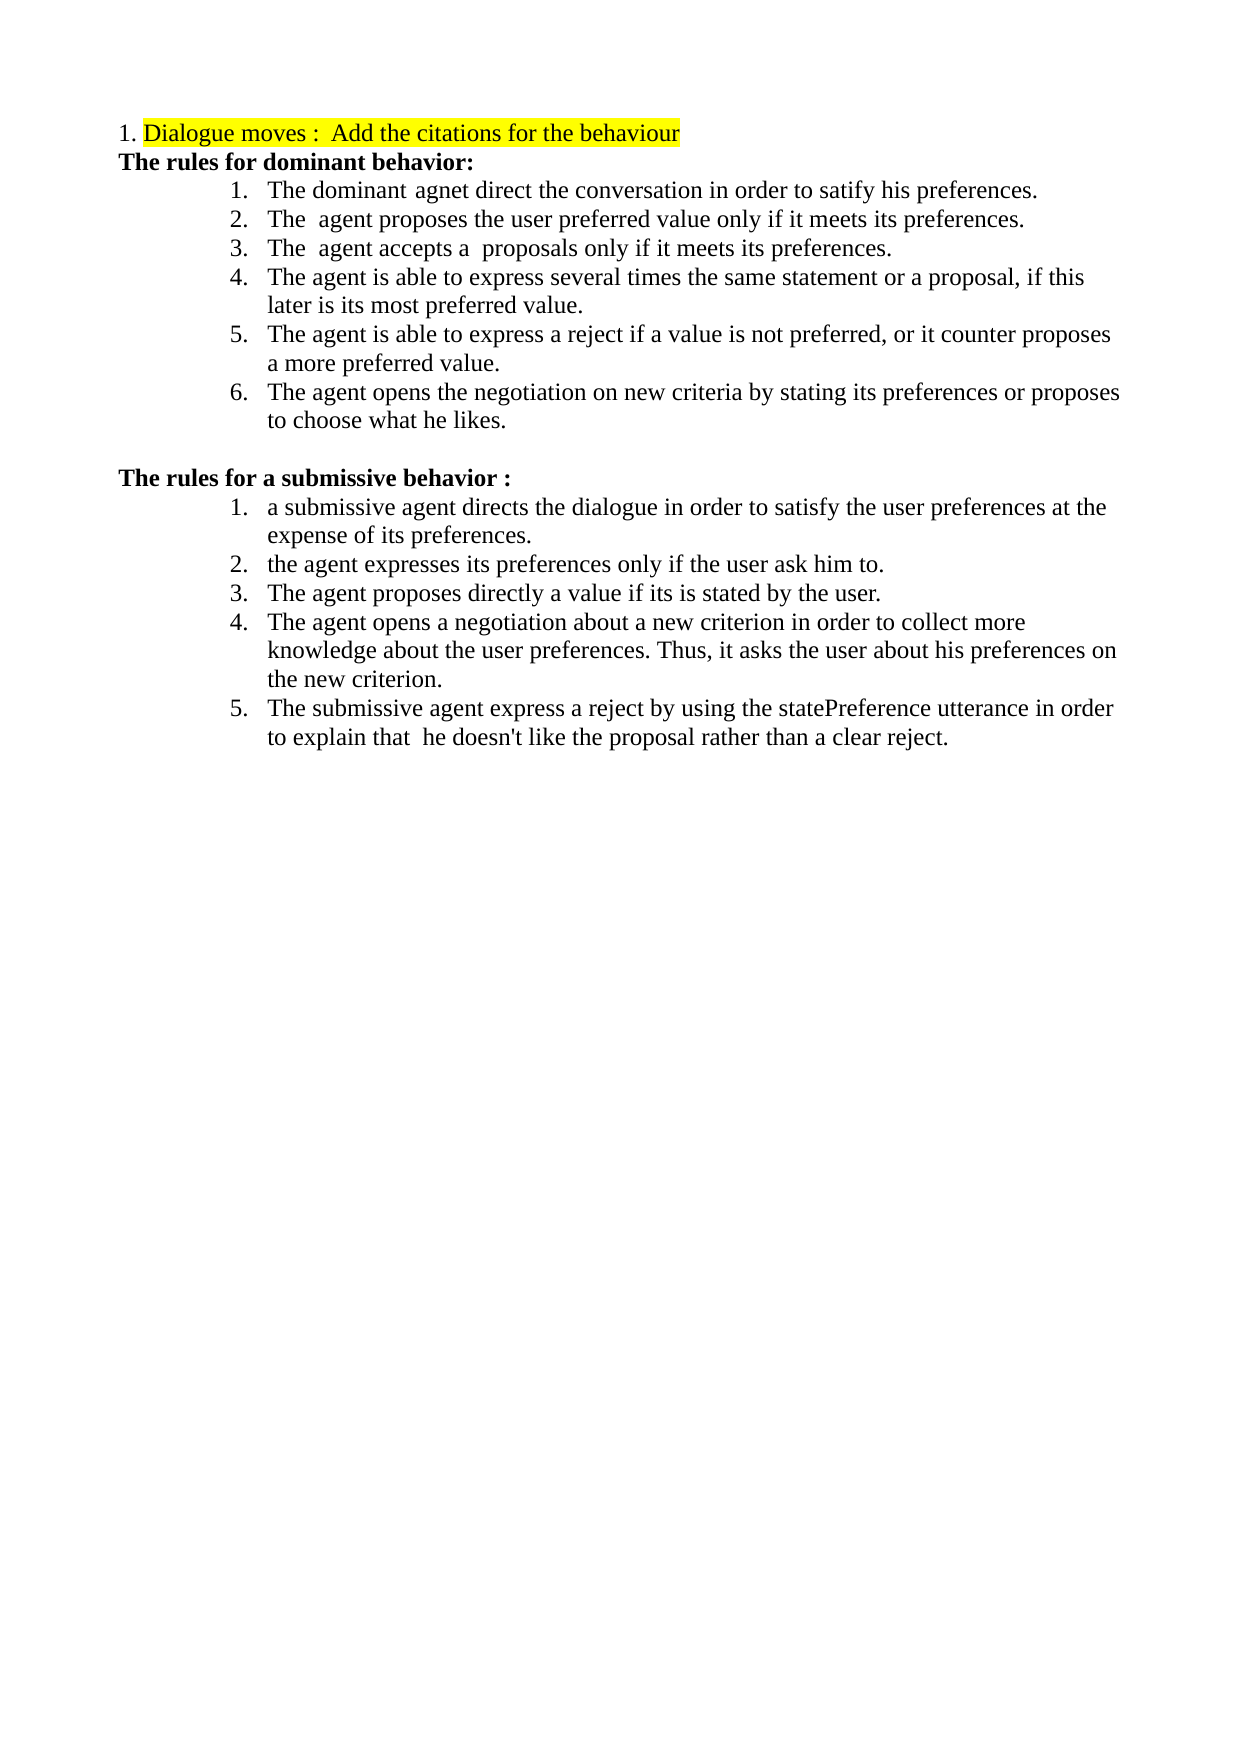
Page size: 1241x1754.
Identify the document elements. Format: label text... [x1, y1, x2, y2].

list The agent opens the negotiation on new criteria by stating its preferences or proposes to choose what he likes. [229, 377, 1122, 434]
text The rules for a submissive behavior : [118, 463, 1122, 492]
list The agent proposes the user preferred value only if it meets its preferences. [229, 204, 1122, 233]
list The agent opens a negotiation about a new criterion in order to collect more knowledge about the user preferences. Thus, it asks the user about his preferences on the new criterion. [229, 607, 1122, 693]
list The agent is able to express a reject if a value is not preferred, or it counter proposes a more preferred value. [229, 319, 1122, 377]
list The agent is able to express several times the same statement or a proposal, if this later is its most preferred value. [229, 262, 1122, 319]
list The agent proposes directly a value if its is stated by the user. [229, 578, 1122, 607]
list The dominant agnet direct the conversation in order to satify his preferences. [229, 176, 1122, 204]
text 1. Dialogue moves : Add the citations for the behaviour [118, 118, 1122, 147]
list the agent expresses its preferences only if the user ask him to. [229, 549, 1122, 578]
text The rules for dominant behavior: [118, 147, 1122, 176]
list The agent accepts a proposals only if it meets its preferences. [229, 233, 1122, 262]
list a submissive agent directs the dialogue in order to satisfy the user preferences at the expense of its preferences. [229, 492, 1122, 549]
list The submissive agent express a reject by using the statePreference utterance in order to explain that he doesn't like the proposal rather than a clear reject. [229, 693, 1122, 751]
